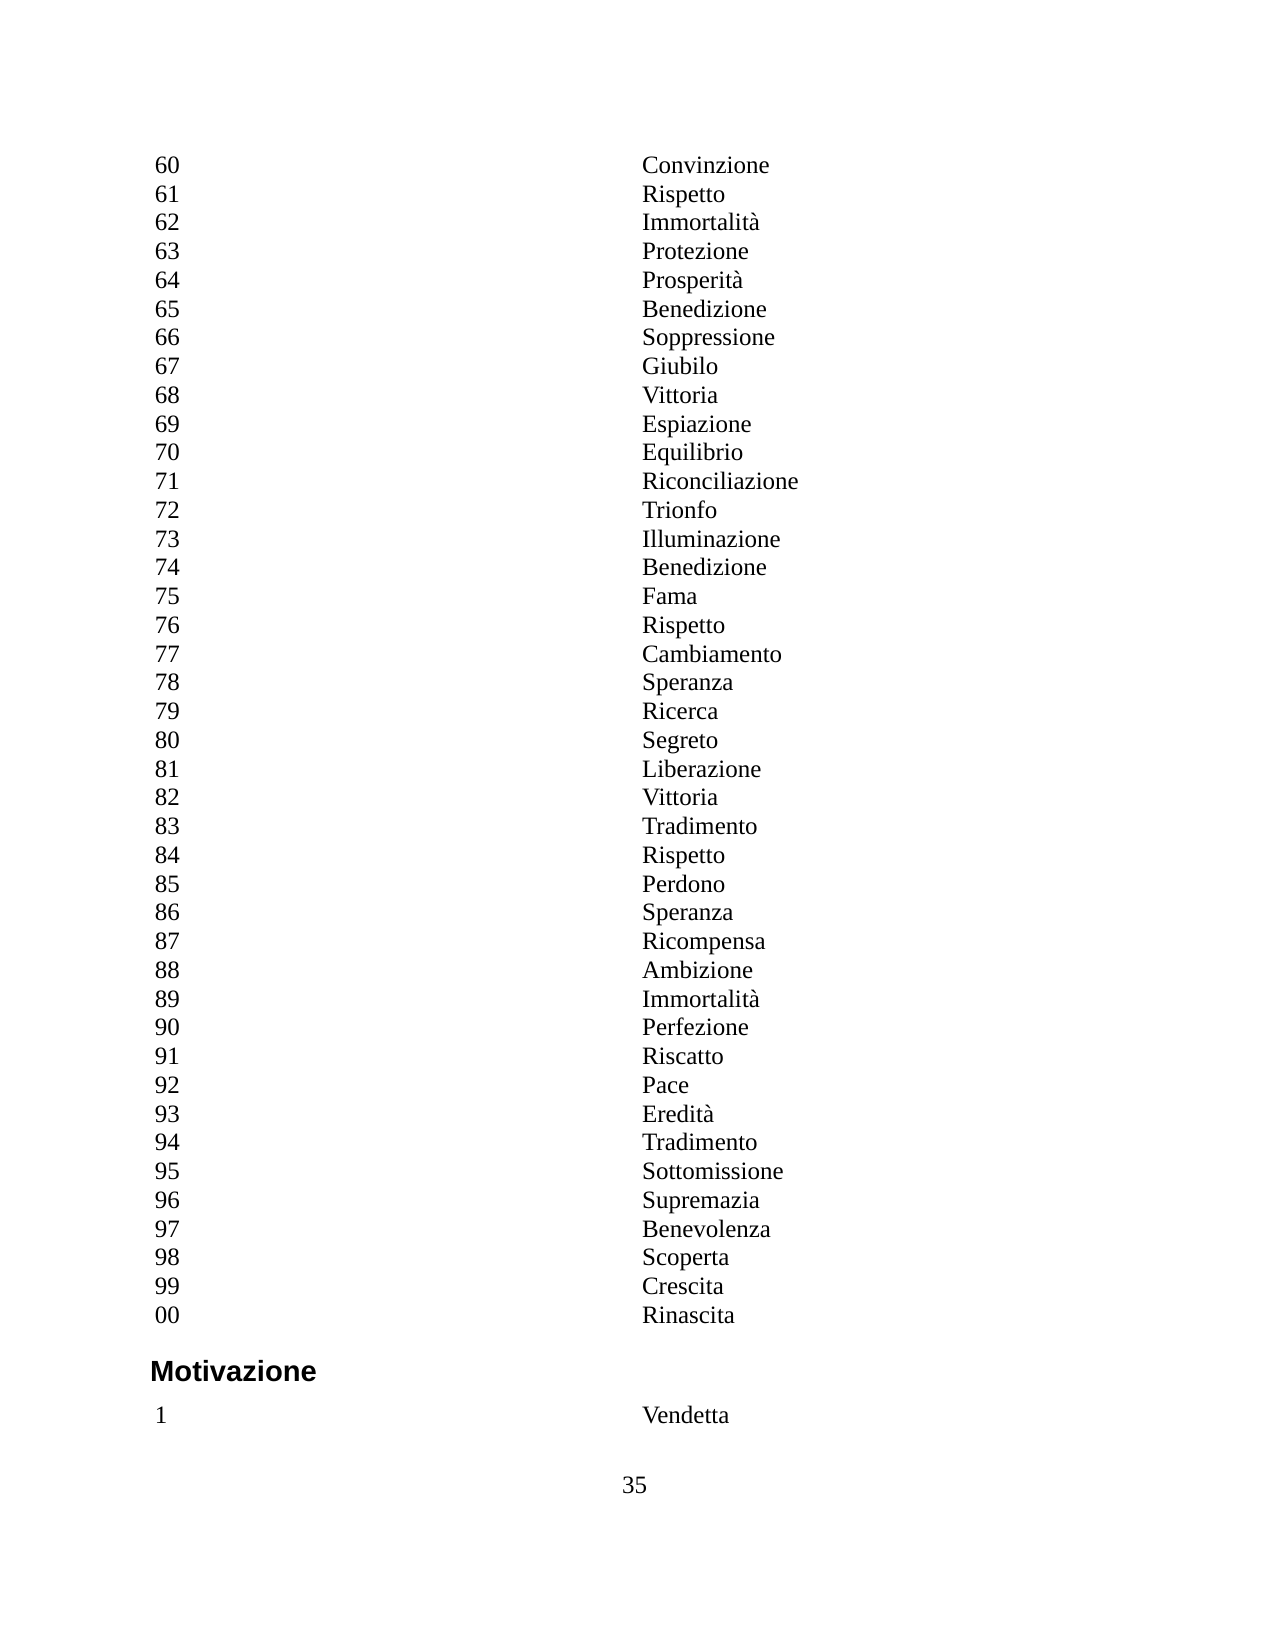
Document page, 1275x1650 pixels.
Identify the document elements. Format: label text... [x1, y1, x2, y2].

table_cell Cambiamento [638, 639, 1125, 667]
table_cell Crescita [638, 1271, 1125, 1300]
table_cell Riconciliazione [638, 466, 1125, 495]
table_cell 67 [150, 351, 637, 380]
table_cell 78 [150, 668, 637, 696]
table_cell 93 [150, 1099, 637, 1127]
table_cell 84 [150, 840, 637, 869]
table_cell 91 [150, 1041, 637, 1070]
table_cell 95 [150, 1156, 637, 1185]
table_cell Tradimento [638, 1128, 1125, 1156]
table_cell 69 [150, 409, 637, 437]
table_cell Liberazione [638, 754, 1125, 782]
table_cell 64 [150, 265, 637, 294]
table_cell 79 [150, 696, 637, 725]
table_cell Sottomissione [638, 1156, 1125, 1185]
table_cell 60 [150, 150, 637, 179]
table_cell 86 [150, 898, 637, 926]
table_cell 66 [150, 323, 637, 351]
table_cell 90 [150, 1013, 637, 1041]
table_cell Ricompensa [638, 926, 1125, 955]
table_cell Benedizione [638, 294, 1125, 322]
table_cell Convinzione [638, 150, 1125, 179]
table_cell Prosperità [638, 265, 1125, 294]
table_cell Ricerca [638, 696, 1125, 725]
table_cell Equilibrio [638, 438, 1125, 466]
subtitle Motivazione [150, 1354, 1125, 1387]
table_cell 82 [150, 783, 637, 811]
table_cell 72 [150, 495, 637, 524]
table_cell 61 [150, 179, 637, 207]
table_cell Tradimento [638, 811, 1125, 840]
table_cell 97 [150, 1214, 637, 1242]
table_cell Protezione [638, 236, 1125, 265]
table_cell Soppressione [638, 323, 1125, 351]
table_cell Perfezione [638, 1013, 1125, 1041]
table_cell Fama [638, 581, 1125, 610]
table_cell Supremazia [638, 1185, 1125, 1214]
table_cell 75 [150, 581, 637, 610]
table_cell Eredità [638, 1099, 1125, 1127]
table_cell Vittoria [638, 380, 1125, 409]
table_cell Trionfo [638, 495, 1125, 524]
table_cell 71 [150, 466, 637, 495]
table_cell Illuminazione [638, 524, 1125, 552]
table_cell Benedizione [638, 553, 1125, 581]
table_cell Ambizione [638, 955, 1125, 984]
table_cell 83 [150, 811, 637, 840]
table_cell 77 [150, 639, 637, 667]
table_cell Rinascita [638, 1300, 1125, 1329]
table_cell 76 [150, 610, 637, 639]
table_cell 89 [150, 984, 637, 1012]
table_cell Riscatto [638, 1041, 1125, 1070]
table_cell 00 [150, 1300, 637, 1329]
table_cell 94 [150, 1128, 637, 1156]
table_cell Speranza [638, 898, 1125, 926]
table_cell 70 [150, 438, 637, 466]
table_cell 88 [150, 955, 637, 984]
table_cell Immortalità [638, 984, 1125, 1012]
table_cell Rispetto [638, 610, 1125, 639]
table_cell 81 [150, 754, 637, 782]
table_cell Immortalità [638, 208, 1125, 236]
table_cell Perdono [638, 869, 1125, 897]
table_cell 73 [150, 524, 637, 552]
table_cell Pace [638, 1070, 1125, 1099]
table_cell 92 [150, 1070, 637, 1099]
table_cell 87 [150, 926, 637, 955]
table_cell 96 [150, 1185, 637, 1214]
table_cell 62 [150, 208, 637, 236]
table_cell 74 [150, 553, 637, 581]
table_cell 63 [150, 236, 637, 265]
table_header 1 [150, 1400, 637, 1428]
table_cell Rispetto [638, 179, 1125, 207]
table_cell Espiazione [638, 409, 1125, 437]
table_cell 85 [150, 869, 637, 897]
table_cell Rispetto [638, 840, 1125, 869]
table_cell Vittoria [638, 783, 1125, 811]
table_cell 99 [150, 1271, 637, 1300]
table_cell Segreto [638, 725, 1125, 754]
table_cell Giubilo [638, 351, 1125, 380]
table_cell 98 [150, 1243, 637, 1271]
table_header Vendetta [638, 1400, 1125, 1428]
table_cell Speranza [638, 668, 1125, 696]
table_cell Benevolenza [638, 1214, 1125, 1242]
table_cell 68 [150, 380, 637, 409]
table_cell Scoperta [638, 1243, 1125, 1271]
table_cell 65 [150, 294, 637, 322]
table_cell 80 [150, 725, 637, 754]
